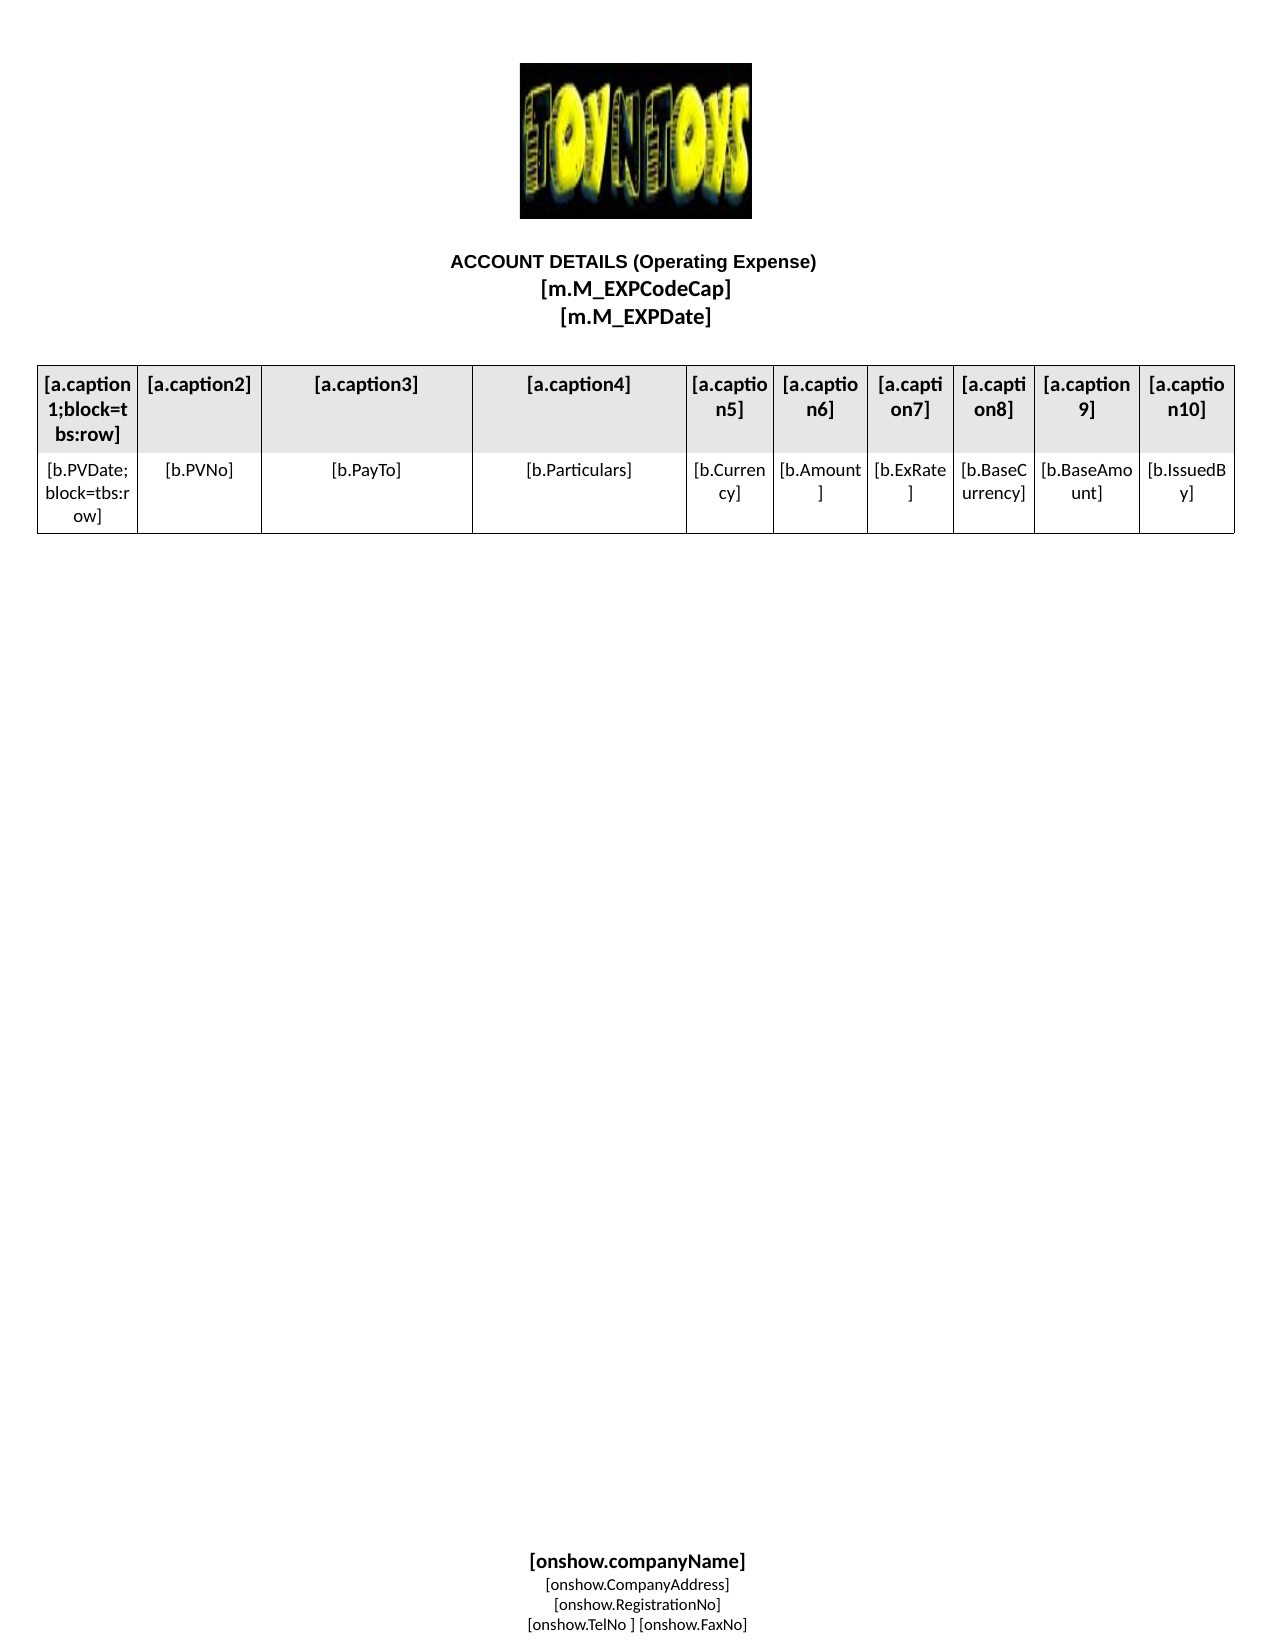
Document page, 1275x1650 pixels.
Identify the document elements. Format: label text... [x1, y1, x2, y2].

table_cell [b.Currency] [687, 453, 773, 533]
picture [519, 63, 752, 219]
table_header ACCOUNT DETAILS (Operating Expense) [m.M_EXPCodeCap] [m.M_EXPDate] [38, 219, 1234, 336]
table_cell [b.PayTo] [262, 453, 472, 533]
table_cell [b.Particulars] [473, 453, 686, 533]
table_header [a.caption5] [687, 366, 773, 453]
table_cell [b.PVNo] [138, 453, 261, 533]
table_header [a.caption9] [1035, 366, 1139, 453]
table_header [a.caption6] [774, 366, 867, 453]
table_header [38, 57, 1234, 218]
table_cell [b.Amount] [774, 453, 867, 533]
table_header [a.caption8] [954, 366, 1034, 453]
table_cell [b.PVDate;block=tbs:row] [38, 453, 137, 533]
table_header [a.caption3] [262, 366, 472, 453]
table_cell [b.IssuedBy] [1140, 453, 1234, 533]
table_header [a.caption7] [868, 366, 953, 453]
table_cell [b.BaseCurrency] [954, 453, 1034, 533]
table_header [a.caption10] [1140, 366, 1234, 453]
table_cell [b.ExRate] [868, 453, 953, 533]
table_header [a.caption1;block=tbs:row] [38, 366, 137, 453]
table_header [a.caption2] [138, 366, 261, 453]
table_cell [b.BaseAmount] [1035, 453, 1139, 533]
table_header [a.caption4] [473, 366, 686, 453]
